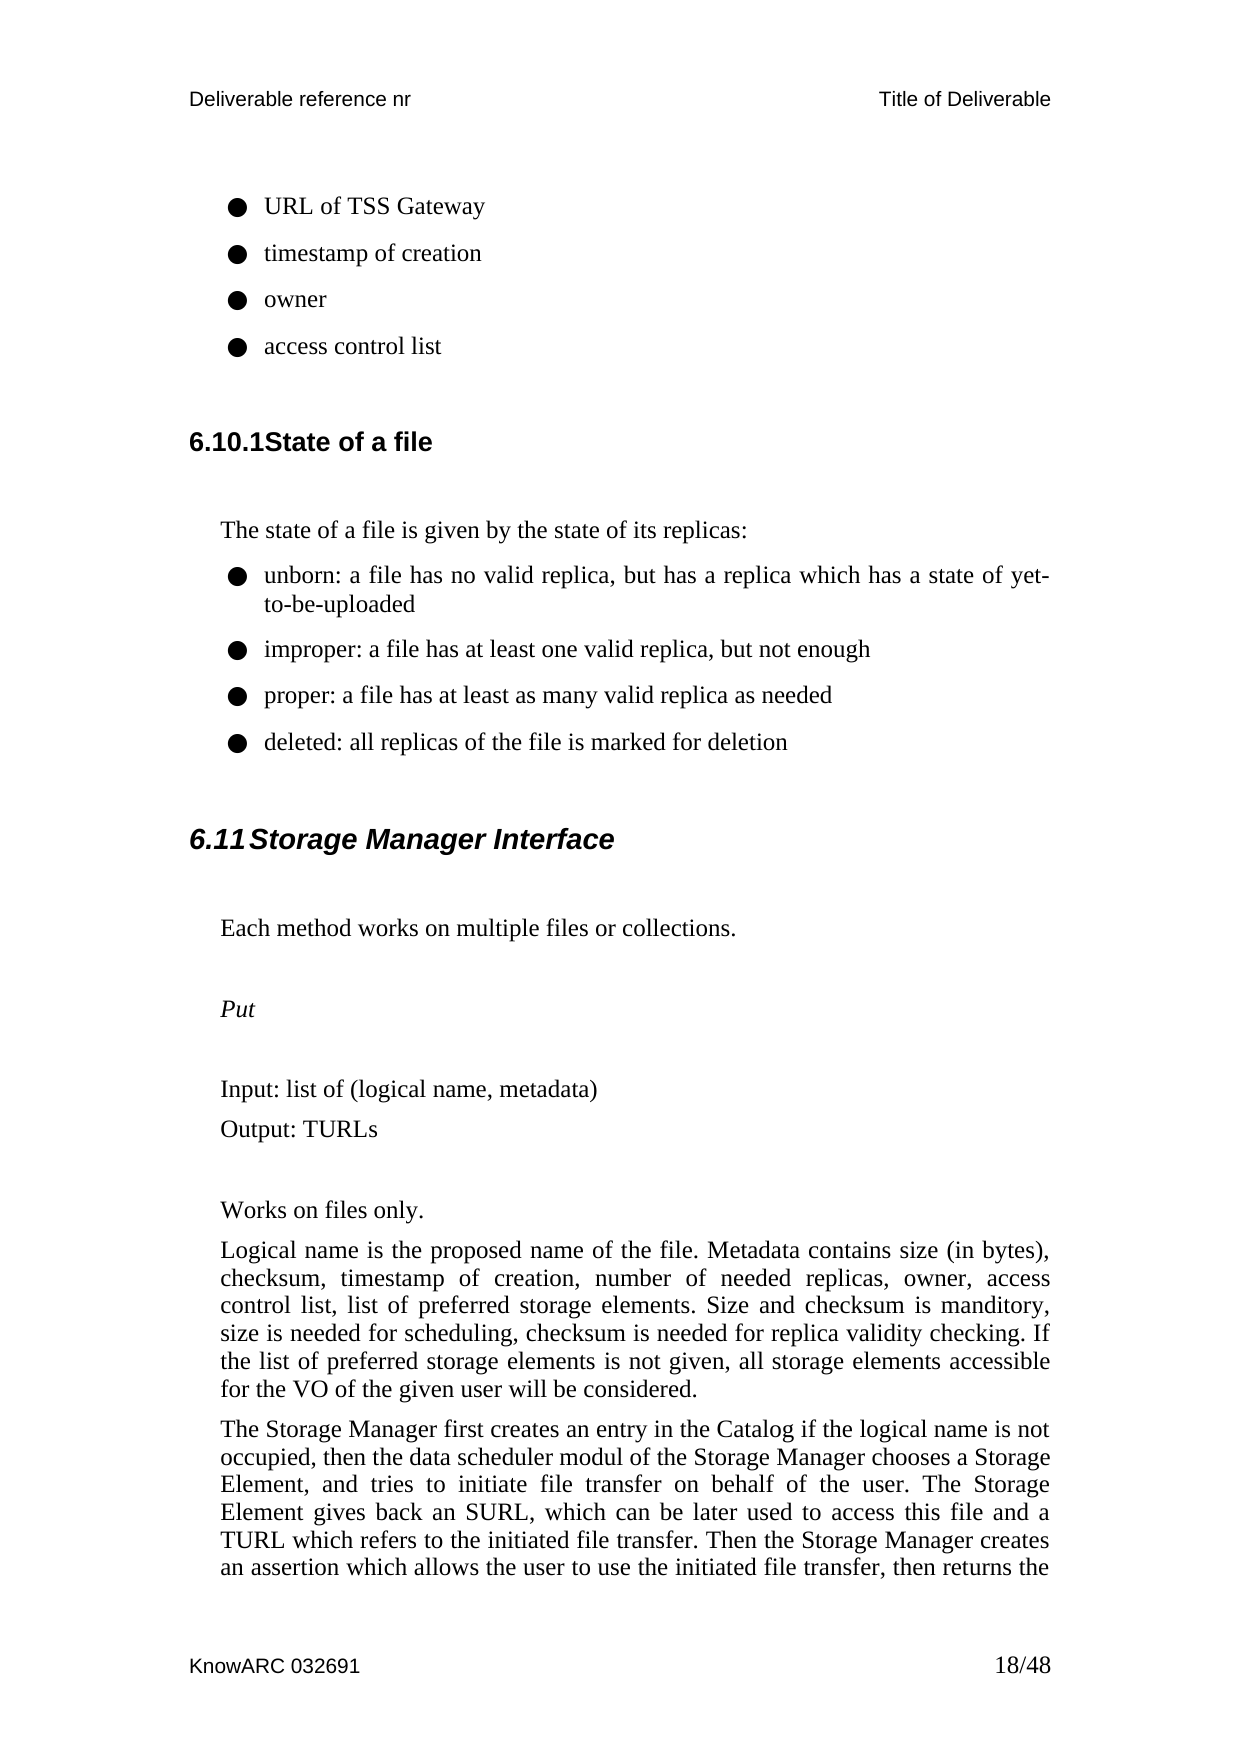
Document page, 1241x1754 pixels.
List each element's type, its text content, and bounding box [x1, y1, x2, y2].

text The Storage Manager first creates an entry in the Catalog if the logical name is not occupied, then the data scheduler modul of the Storage Manager chooses a Storage Element, and tries to initiate file transfer on behalf of the user. The Storage Element gives back an SURL, which can be later used to access this file and a TURL which refers to the initiated file transfer. Then the Storage Manager creates an assertion which allows the user to use the initiated file transfer, then returns the [220, 1415, 1051, 1581]
text Output: TURLs [220, 1116, 1051, 1143]
text The state of a file is given by the state of its replicas: [220, 516, 1051, 544]
list access control list [226, 328, 1051, 362]
list improper: a file has at least one valid replica, but not enough [226, 631, 1051, 665]
list unborn: a file has no valid replica, but has a replica which has a state of yet-to-be-uploaded [226, 556, 1051, 618]
list owner [226, 281, 1051, 315]
text Input: list of (logical name, metadata) [220, 1075, 1051, 1103]
text Works on files only. [220, 1196, 1051, 1224]
list proper: a file has at least as many valid replica as needed [226, 677, 1051, 711]
subtitle Storage Manager Interface [189, 823, 1051, 856]
list deleted: all replicas of the file is marked for deletion [226, 724, 1051, 758]
text Logical name is the proposed name of the file. Metadata contains size (in bytes), checksum, timestamp of creation, number of needed replicas, owner, access control list, list of preferred storage elements. Size and checksum is manditory, size is needed for scheduling, checksum is needed for replica validity checking. If the list of preferred storage elements is not given, all storage elements accessible for the VO of the given user will be considered. [220, 1236, 1051, 1402]
subtitle State of a file [189, 427, 1051, 457]
list URL of TSS Gateway [226, 188, 1051, 222]
text Each method works on multiple files or collections. [220, 914, 1051, 942]
list timestamp of creation [226, 234, 1051, 268]
text Put [220, 995, 1051, 1023]
